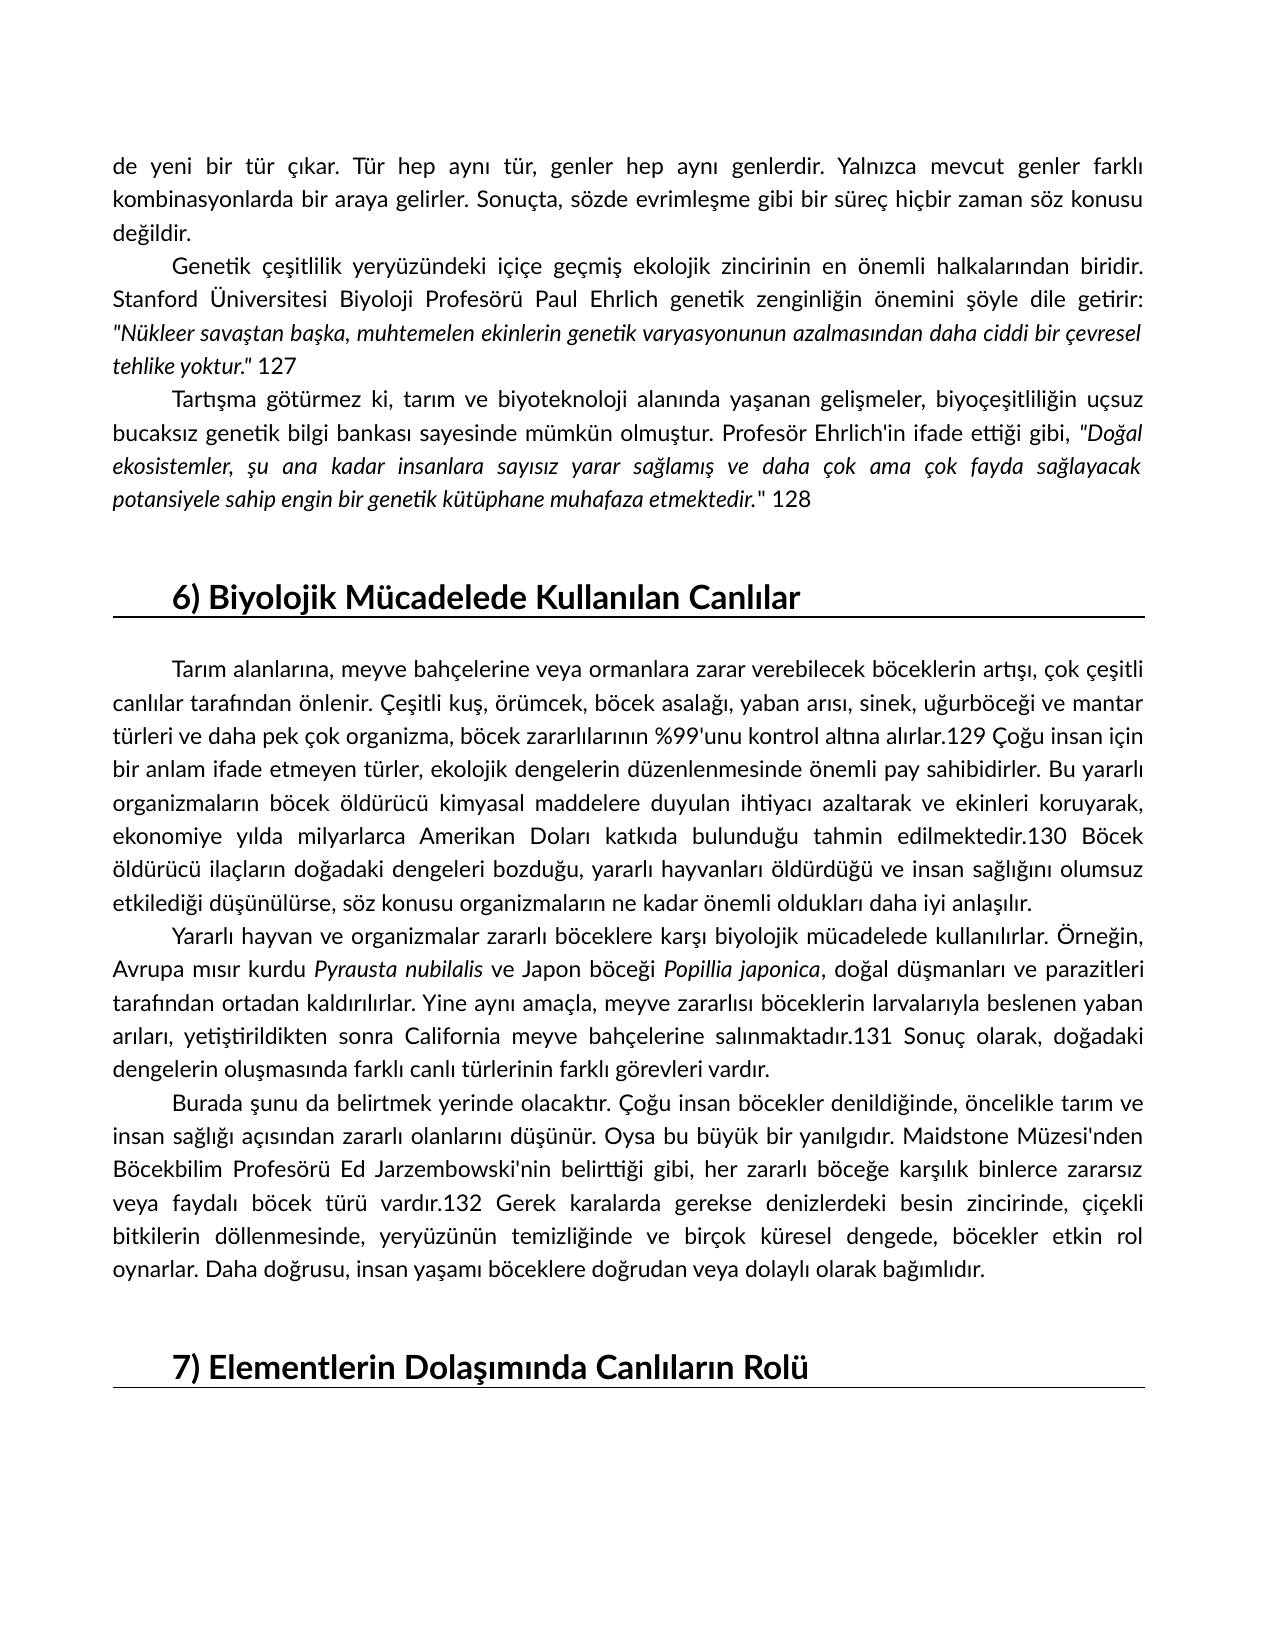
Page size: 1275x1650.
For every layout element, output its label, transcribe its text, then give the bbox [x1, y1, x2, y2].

text 6) Biyolojik Mücadelede Kullanılan Canlılar [112, 581, 1145, 618]
text 7) Elementlerin Dolaşımında Canlıların Rolü [112, 1351, 1145, 1388]
text Genetik çeşitlilik yeryüzündeki içiçe geçmiş ekolojik zincirinin en önemli halkalarından biridir. Stanford Üniversitesi Biyoloji Profesörü Paul Ehrlich genetik zenginliğin önemini şöyle dile getirir: "Nükleer savaştan başka, muhtemelen ekinlerin genetik varyasyonunun azalmasından daha ciddi bir çevresel tehlike yoktur." 127 [112, 248, 1145, 381]
text de yeni bir tür çıkar. Tür hep aynı tür, genler hep aynı genlerdir. Yalnızca mevcut genler farklı kombinasyonlarda bir araya gelirler. Sonuçta, sözde evrimleşme gibi bir süreç hiçbir zaman söz konusu değildir. [112, 148, 1145, 248]
text Yararlı hayvan ve organizmalar zararlı böceklere karşı biyolojik mücadelede kullanılırlar. Örneğin, Avrupa mısır kurdu Pyrausta nubilalis ve Japon böceği Popillia japonica, doğal düşmanları ve parazitleri tarafından ortadan kaldırılırlar. Yine aynı amaçla, meyve zararlısı böceklerin larvalarıyla beslenen yaban arıları, yetiştirildikten sonra California meyve bahçelerine salınmaktadır.131 Sonuç olarak, doğadaki dengelerin oluşmasında farklı canlı türlerinin farklı görevleri vardır. [112, 918, 1145, 1084]
text Tarım alanlarına, meyve bahçelerine veya ormanlara zarar verebilecek böceklerin artışı, çok çeşitli canlılar tarafından önlenir. Çeşitli kuş, örümcek, böcek asalağı, yaban arısı, sinek, uğurböceği ve mantar türleri ve daha pek çok organizma, böcek zararlılarının %99'unu kontrol altına alırlar.129 Çoğu insan için bir anlam ifade etmeyen türler, ekolojik dengelerin düzenlenmesinde önemli pay sahibidirler. Bu yararlı organizmaların böcek öldürücü kimyasal maddelere duyulan ihtiyacı azaltarak ve ekinleri koruyarak, ekonomiye yılda milyarlarca Amerikan Doları katkıda bulunduğu tahmin edilmektedir.130 Böcek öldürücü ilaçların doğadaki dengeleri bozduğu, yararlı hayvanları öldürdüğü ve insan sağlığını olumsuz etkilediği düşünülürse, söz konusu organizmaların ne kadar önemli oldukları daha iyi anlaşılır. [112, 651, 1145, 918]
text Burada şunu da belirtmek yerinde olacaktır. Çoğu insan böcekler denildiğinde, öncelikle tarım ve insan sağlığı açısından zararlı olanlarını düşünür. Oysa bu büyük bir yanılgıdır. Maidstone Müzesi'nden Böcekbilim Profesörü Ed Jarzembowski'nin belirttiği gibi, her zararlı böceğe karşılık binlerce zararsız veya faydalı böcek türü vardır.132 Gerek karalarda gerekse denizlerdeki besin zincirinde, çiçekli bitkilerin döllenmesinde, yeryüzünün temizliğinde ve birçok küresel dengede, böcekler etkin rol oynarlar. Daha doğrusu, insan yaşamı böceklere doğrudan veya dolaylı olarak bağımlıdır. [112, 1084, 1145, 1284]
text Tartışma götürmez ki, tarım ve biyoteknoloji alanında yaşanan gelişmeler, biyoçeşitliliğin uçsuz bucaksız genetik bilgi bankası sayesinde mümkün olmuştur. Profesör Ehrlich'in ifade ettiği gibi, "Doğal ekosistemler, şu ana kadar insanlara sayısız yarar sağlamış ve daha çok ama çok fayda sağlayacak potansiyele sahip engin bir genetik kütüphane muhafaza etmektedir." 128 [112, 381, 1145, 514]
